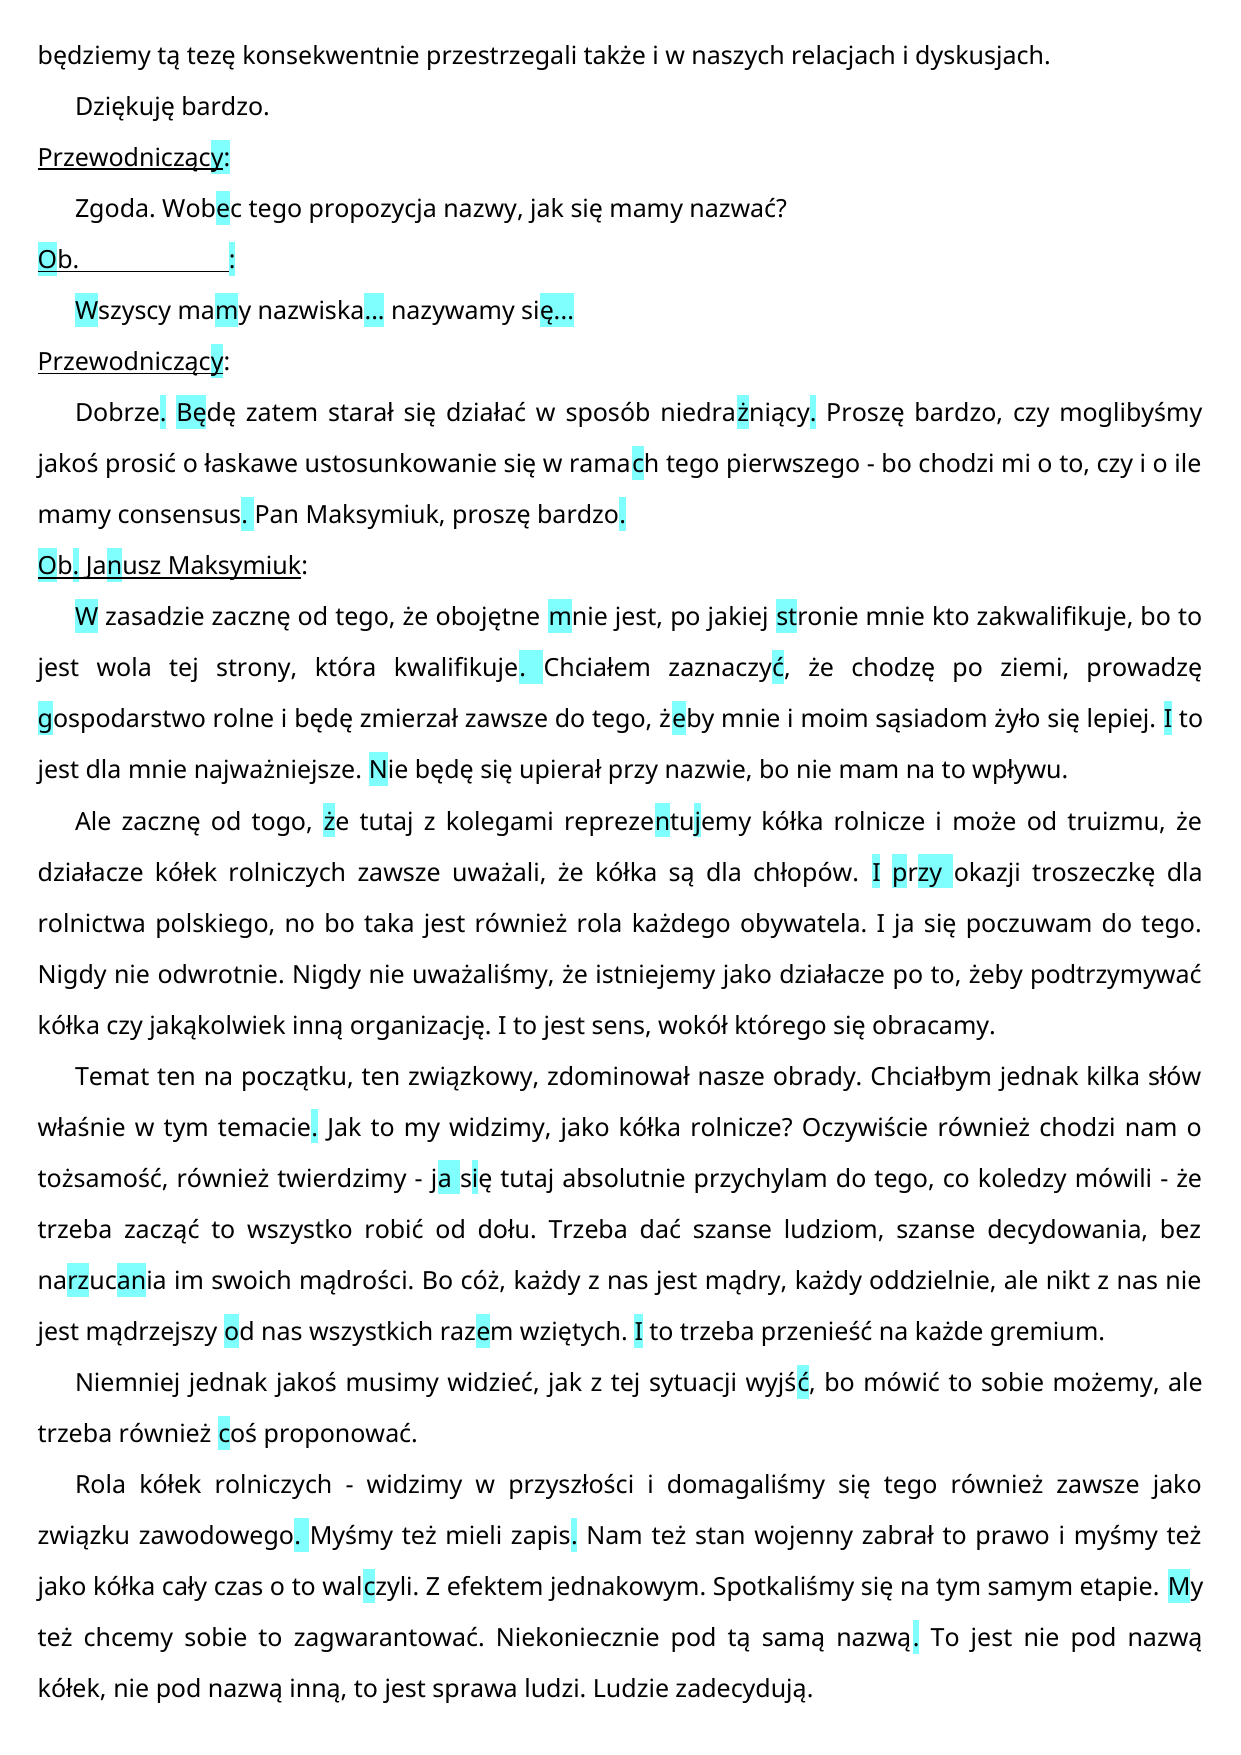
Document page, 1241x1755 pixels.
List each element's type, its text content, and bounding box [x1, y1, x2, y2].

text Ale zacznę od togo, że tutaj z kolegami reprezentujemy kółka rolnicze i może od truizmu, że działacze kółek rolniczych zawsze uważali, że kółka są dla chłopów. I przy okazji troszeczkę dla rolnictwa polskiego, no bo taka jest również rola każdego obywatela. I ja się poczuwam do tego. Nigdy nie odwrotnie. Nigdy nie uważaliśmy, że istniejemy jako działacze po to, żeby podtrzymywać kółka czy jakąkolwiek inną organizację. I to jest sens, wokół którego się obracamy. [37, 803, 1203, 1041]
text Wszyscy mamy nazwiska... nazywamy się... [37, 293, 1203, 327]
text Przewodniczący: [37, 344, 1203, 378]
text Ob. Janusz Maksymiuk: [37, 548, 1203, 582]
text W zasadzie zacznę od tego, że obojętne mnie jest, po jakiej stronie mnie kto zakwalifikuje, bo to jest wola tej strony, która kwalifikuje. Chciałem zaznaczyć, że chodzę po ziemi, prowadzę gospodarstwo rolne i będę zmierzał zawsze do tego, żeby mnie i moim sąsiadom żyło się lepiej. I to jest dla mnie najważniejsze. Nie będę się upierał przy nazwie, bo nie mam na to wpływu. [37, 599, 1203, 786]
text Temat ten na początku, ten związkowy, zdominował nasze obrady. Chciałbym jednak kilka słów właśnie w tym temacie. Jak to my widzimy, jako kółka rolnicze? Oczywiście również chodzi nam o tożsamość, również twierdzimy - ja się tutaj absolutnie przychylam do tego, co koledzy mówili - że trzeba zacząć to wszystko robić od dołu. Trzeba dać szanse ludziom, szanse decydowania, bez narzucania im swoich mądrości. Bo cóż, każdy z nas jest mądry, każdy oddzielnie, ale nikt z nas nie jest mądrzejszy od nas wszystkich razem wziętych. I to trzeba przenieść na każde gremium. [37, 1058, 1203, 1348]
text Dziękuję bardzo. [37, 88, 1203, 123]
text Ob. : [37, 242, 1203, 276]
text będziemy tą tezę konsekwentnie przestrzegali także i w naszych relacjach i dyskusjach. [37, 37, 1203, 72]
text Niemniej jednak jakoś musimy widzieć, jak z tej sytuacji wyjść, bo mówić to sobie możemy, ale trzeba również coś proponować. [37, 1364, 1203, 1450]
text Przewodniczący: [37, 139, 1203, 174]
text Zgoda. Wobec tego propozycja nazwy, jak się mamy nazwać? [37, 191, 1203, 225]
text Dobrze. Będę zatem starał się działać w sposób niedrażniący. Proszę bardzo, czy moglibyśmy jakoś prosić o łaskawe ustosunkowanie się w ramach tego pierwszego - bo chodzi mi o to, czy i o ile mamy consensus. Pan Maksymiuk, proszę bardzo. [37, 395, 1203, 531]
text Rola kółek rolniczych - widzimy w przyszłości i domagaliśmy się tego również zawsze jako związku zawodowego. Myśmy też mieli zapis. Nam też stan wojenny zabrał to prawo i myśmy też jako kółka cały czas o to walczyli. Z efektem jednakowym. Spotkaliśmy się na tym samym etapie. My też chcemy sobie to zagwarantować. Niekoniecznie pod tą samą nazwą. To jest nie pod nazwą kółek, nie pod nazwą inną, to jest sprawa ludzi. Ludzie zadecydują. [37, 1467, 1203, 1705]
